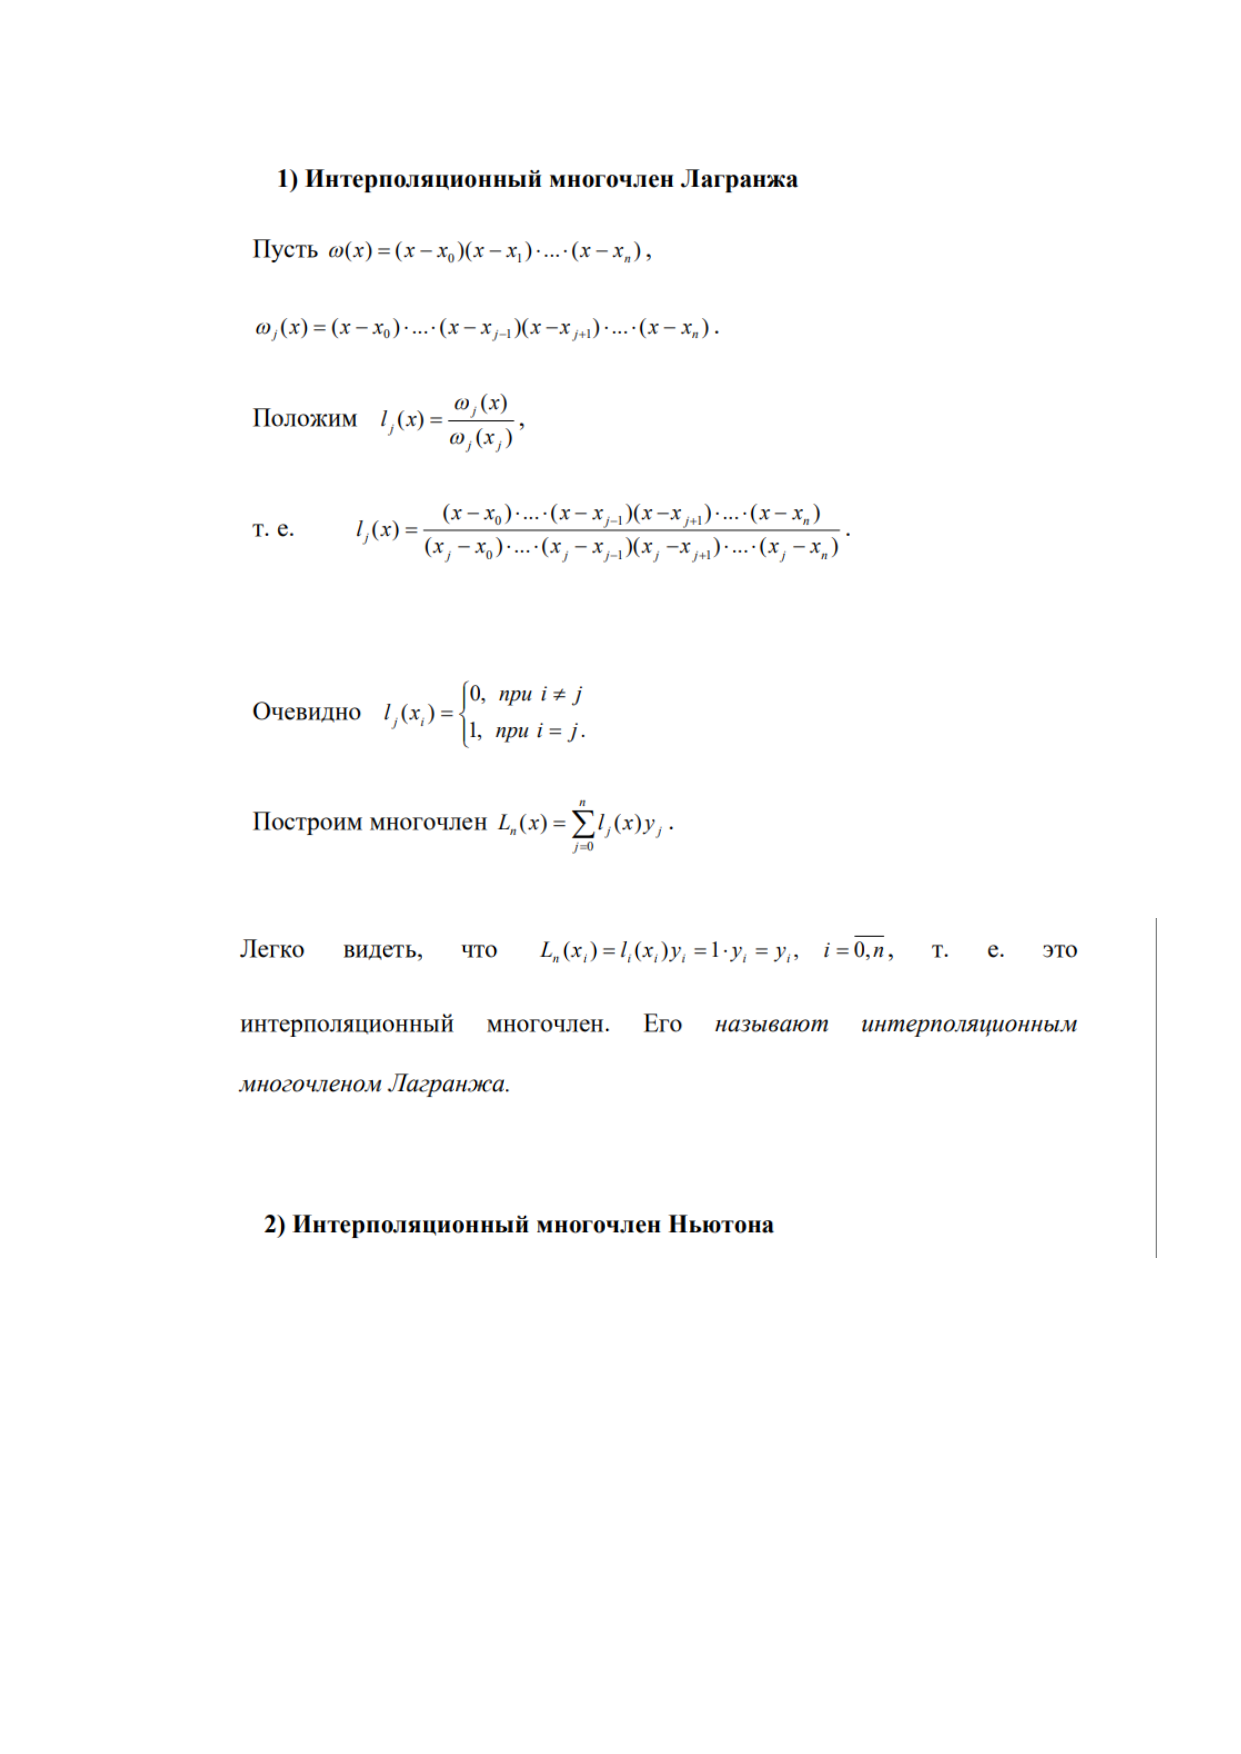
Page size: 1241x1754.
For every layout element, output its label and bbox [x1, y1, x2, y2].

picture [66, 918, 1157, 1258]
picture [75, 159, 1166, 855]
